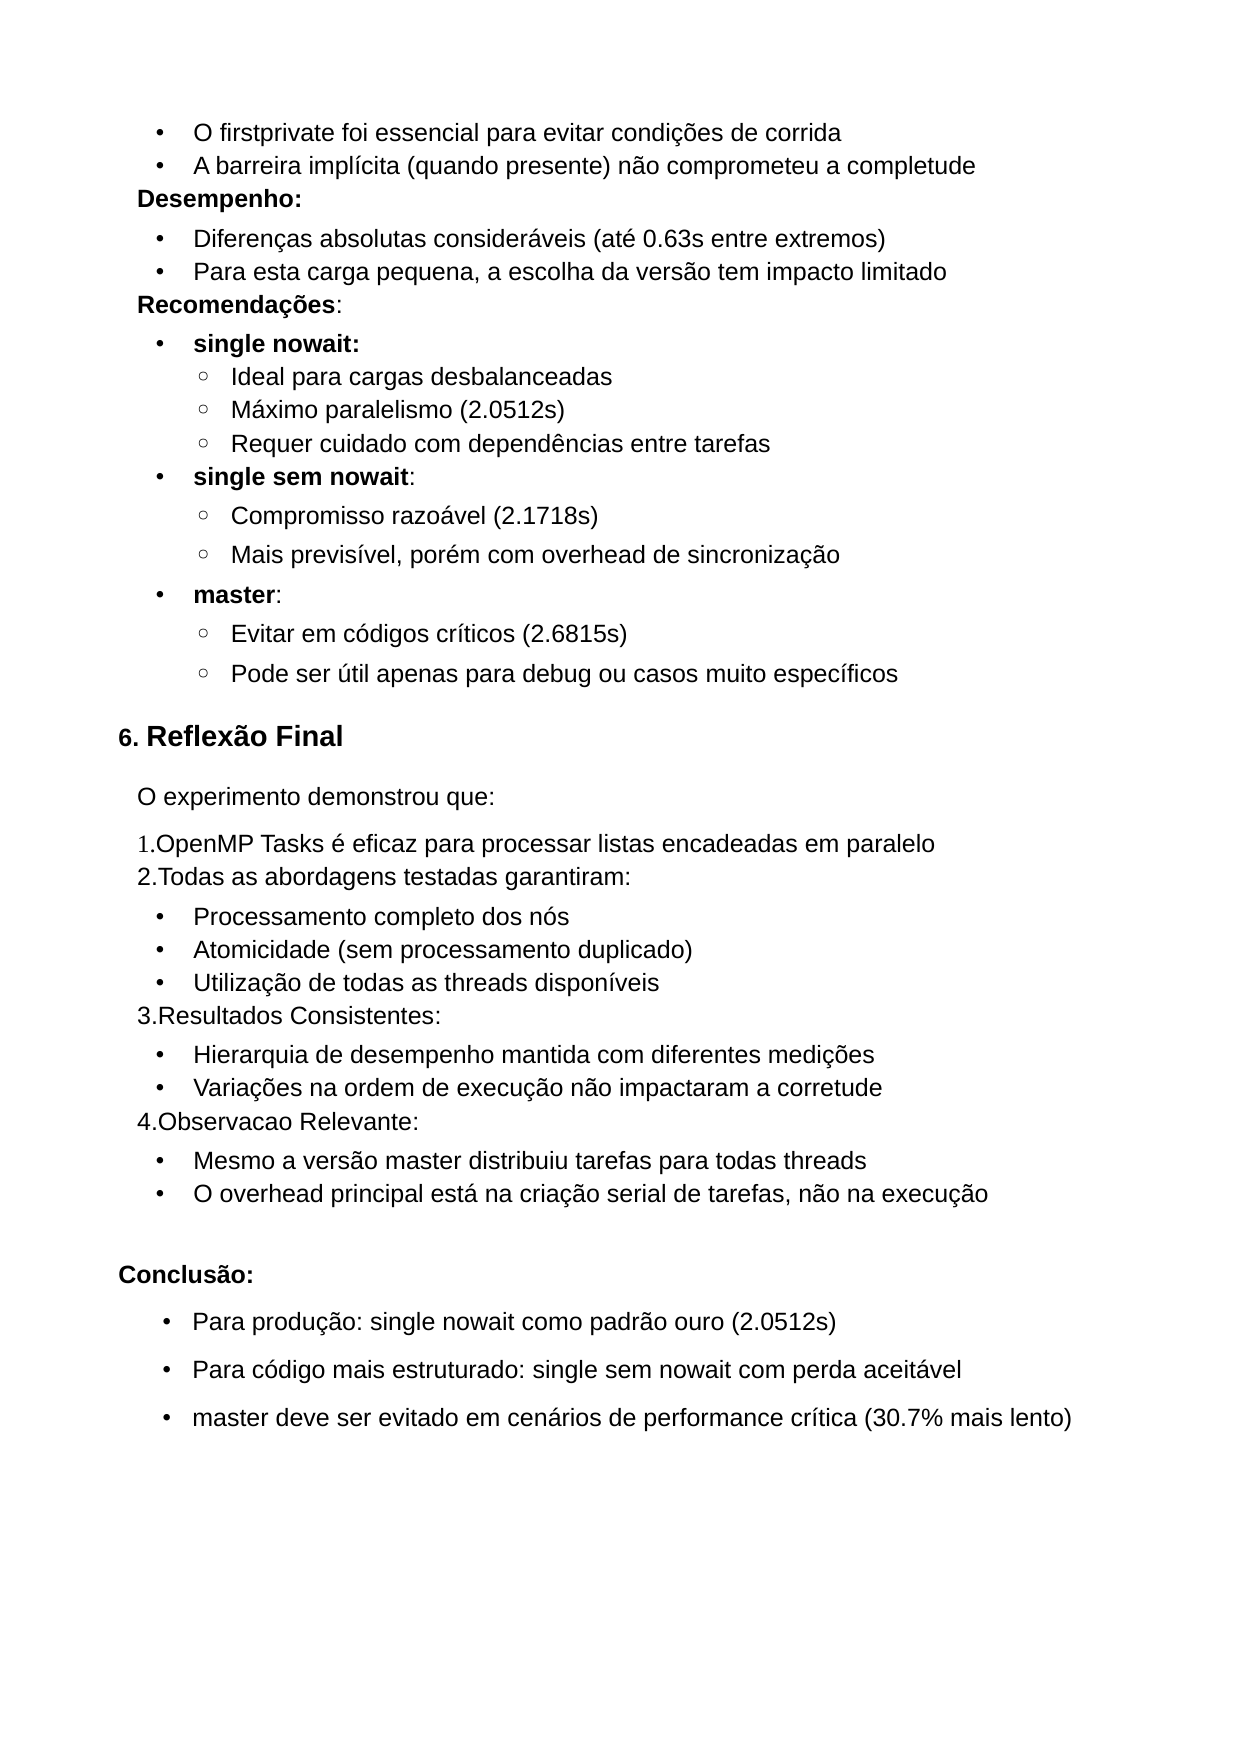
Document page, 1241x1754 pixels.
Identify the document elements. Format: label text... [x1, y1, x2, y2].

list Para esta carga pequena, a escolha da versão tem impacto limitado [156, 257, 1122, 286]
list master: [156, 580, 1122, 609]
list Observacao Relevante: [118, 1106, 1122, 1135]
list Para código mais estruturado: single sem nowait com perda aceitável [162, 1355, 1122, 1384]
list single nowait: [156, 329, 1122, 358]
list Mais previsível, porém com overhead de sincronização [193, 540, 1122, 569]
list Resultados Consistentes: [118, 1001, 1122, 1030]
list O firstprivate foi essencial para evitar condições de corrida [156, 118, 1122, 147]
list Evitar em códigos críticos (2.6815s) [193, 619, 1122, 648]
list OpenMP Tasks é eficaz para processar listas encadeadas em paralelo [118, 829, 1122, 858]
subtitle 6. Reflexão Final [118, 719, 1122, 752]
list Para produção: single nowait como padrão ouro (2.0512s) [162, 1307, 1122, 1336]
text O experimento demonstrou que: [137, 782, 1122, 810]
list Recomendações: [118, 290, 1122, 319]
list Processamento completo dos nós [156, 902, 1122, 930]
list Variações na ordem de execução não impactaram a corretude [156, 1073, 1122, 1102]
list Requer cuidado com dependências entre tarefas [193, 428, 1122, 457]
list Máximo paralelismo (2.0512s) [193, 395, 1122, 424]
list Mesmo a versão master distribuiu tarefas para todas threads [156, 1146, 1122, 1174]
list Hierarquia de desempenho mantida com diferentes medições [156, 1040, 1122, 1069]
list Desempenho: [118, 184, 1122, 213]
list Pode ser útil apenas para debug ou casos muito específicos [193, 658, 1122, 687]
list Compromisso razoável (2.1718s) [193, 501, 1122, 530]
list Utilização de todas as threads disponíveis [156, 968, 1122, 997]
list single sem nowait: [156, 462, 1122, 491]
list A barreira implícita (quando presente) não comprometeu a completude [156, 151, 1122, 180]
list O overhead principal está na criação serial de tarefas, não na execução [156, 1179, 1122, 1208]
list Atomicidade (sem processamento duplicado) [156, 935, 1122, 963]
list master deve ser evitado em cenários de performance crítica (30.7% mais lento) [162, 1403, 1122, 1431]
list Diferenças absolutas consideráveis (até 0.63s entre extremos) [156, 224, 1122, 252]
text Conclusão: [118, 1259, 1122, 1288]
list Ideal para cargas desbalanceadas [193, 362, 1122, 391]
list Todas as abordagens testadas garantiram: [118, 862, 1122, 891]
